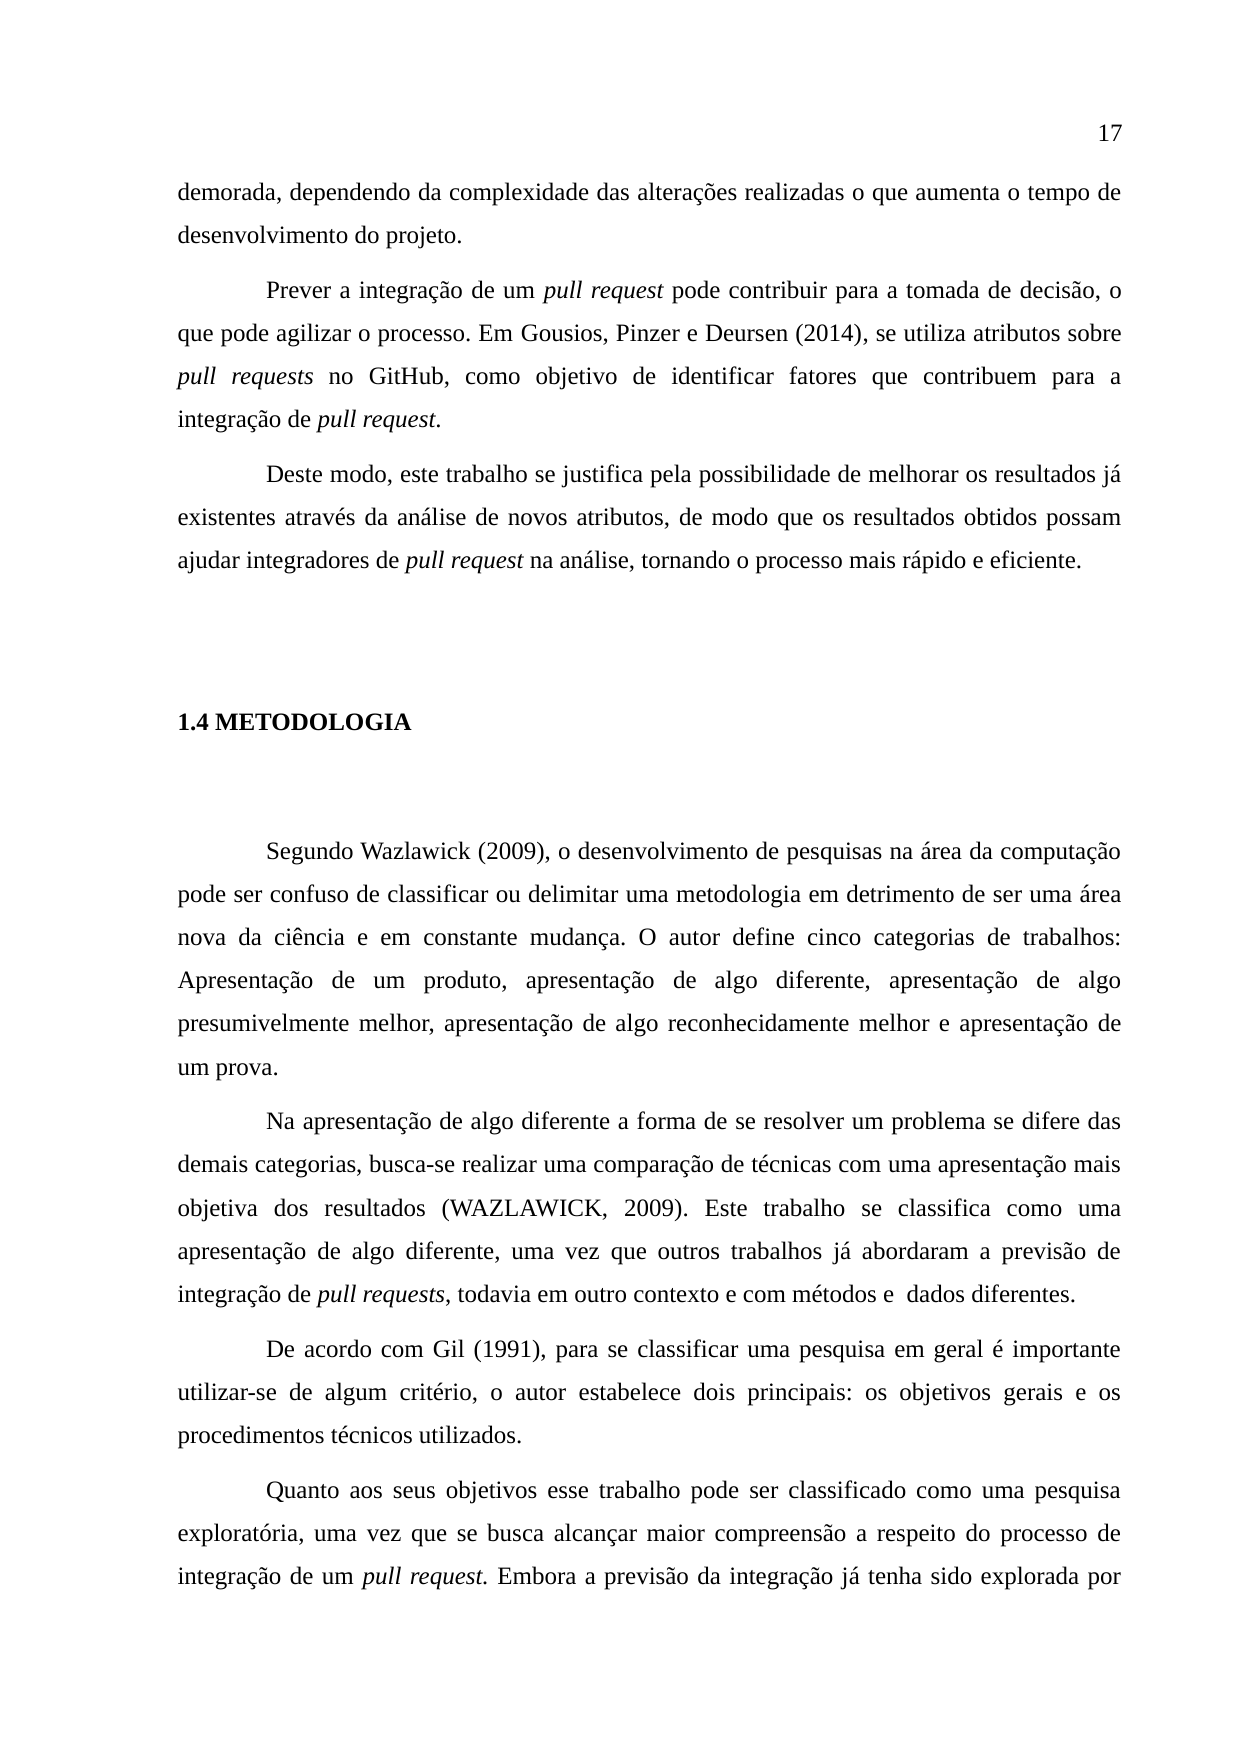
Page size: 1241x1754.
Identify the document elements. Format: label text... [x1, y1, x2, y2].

text Na apresentação de algo diferente a forma de se resolver um problema se difere das demais categorias, busca-se realizar uma comparação de técnicas com uma apresentação mais objetiva dos resultados (WAZLAWICK, 2009). Este trabalho se classifica como uma apresentação de algo diferente, uma vez que outros trabalhos já abordaram a previsão de integração de pull requests, todavia em outro contexto e com métodos e dados diferentes. [177, 1106, 1122, 1308]
text Segundo Wazlawick (2009), o desenvolvimento de pesquisas na área da computação pode ser confuso de classificar ou delimitar uma metodologia em detrimento de ser uma área nova da ciência e em constante mudança. O autor define cinco categorias de trabalhos: Apresentação de um produto, apresentação de algo diferente, apresentação de algo presumivelmente melhor, apresentação de algo reconhecidamente melhor e apresentação de um prova. [177, 836, 1122, 1080]
text Prever a integração de um pull request pode contribuir para a tomada de decisão, o que pode agilizar o processo. Em Gousios, Pinzer e Deursen (2014), se utiliza atributos sobre pull requests no GitHub, como objetivo de identificar fatores que contribuem para a integração de pull request. [177, 275, 1122, 433]
text Quanto aos seus objetivos esse trabalho pode ser classificado como uma pesquisa exploratória, uma vez que se busca alcançar maior compreensão a respeito do processo de integração de um pull request. Embora a previsão da integração já tenha sido explorada por [177, 1475, 1122, 1590]
text De acordo com Gil (1991), para se classificar uma pesquisa em geral é importante utilizar-se de algum critério, o autor estabelece dois principais: os objetivos gerais e os procedimentos técnicos utilizados. [177, 1334, 1122, 1449]
text 1.4 Metodologia [177, 707, 1122, 736]
text Deste modo, este trabalho se justifica pela possibilidade de melhorar os resultados já existentes através da análise de novos atributos, de modo que os resultados obtidos possam ajudar integradores de pull request na análise, tornando o processo mais rápido e eficiente. [177, 459, 1122, 574]
text demorada, dependendo da complexidade das alterações realizadas o que aumenta o tempo de desenvolvimento do projeto. [177, 177, 1122, 249]
